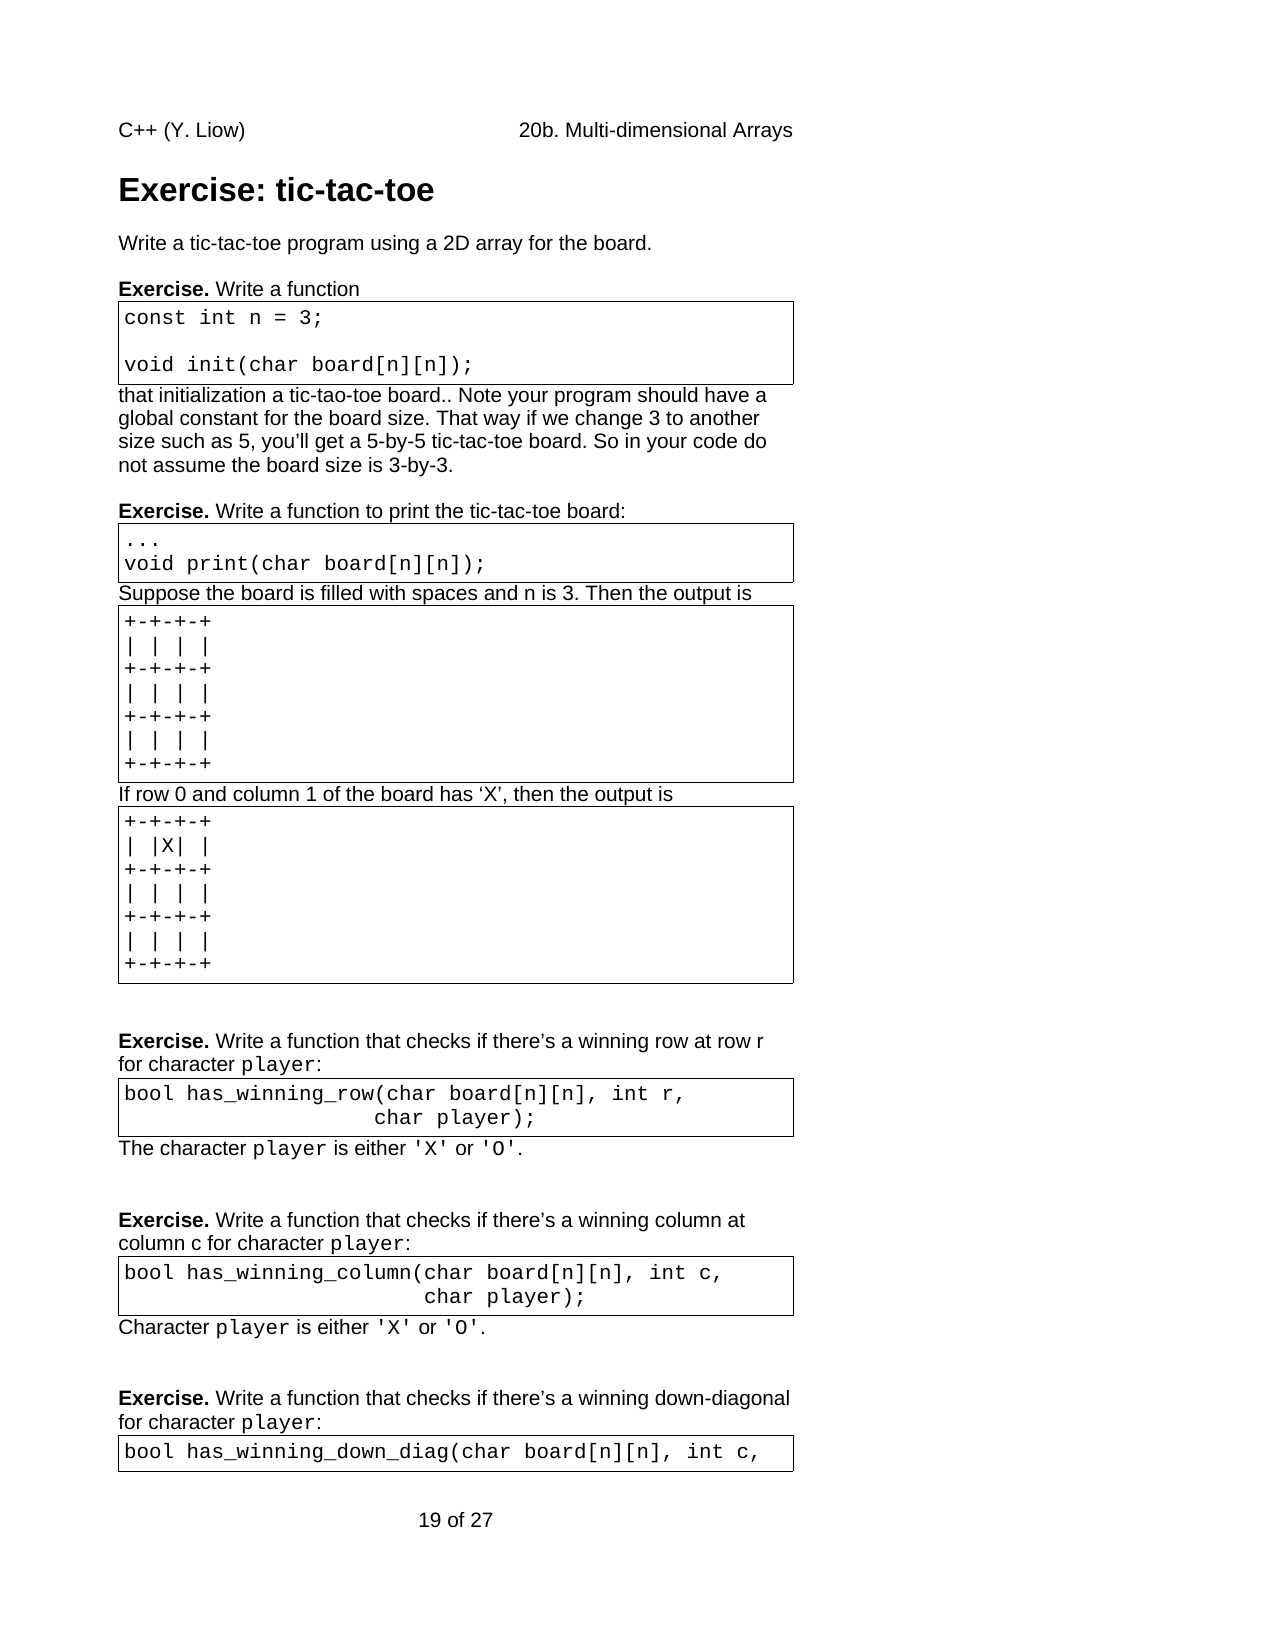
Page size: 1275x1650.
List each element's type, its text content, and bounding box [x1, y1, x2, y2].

text Exercise. Write a function to print the tic-tac-toe board: [118, 500, 793, 523]
table_header bool has_winning_down_diag(char board[n][n], int c, [119, 1436, 793, 1471]
text The character player is either 'X' or 'O'. [118, 1137, 793, 1162]
text Exercise. Write a function that checks if there’s a winning column at column c for character player: [118, 1208, 793, 1256]
table_header bool has_winning_row(char board[n][n], int r, char player); [119, 1079, 793, 1136]
table_header ... void print(char board[n][n]); [119, 524, 793, 582]
text that initialization a tic-tao-toe board.. Note your program should have a global constant for the board size. That way if we change 3 to another size such as 5, you’ll get a 5-by-5 tic-tac-toe board. So in your code do not assume the board size is 3-by-3. [118, 385, 793, 477]
table_header +-+-+-+ | |X| | +-+-+-+ | | | | +-+-+-+ | | | | +-+-+-+ [119, 807, 793, 983]
text If row 0 and column 1 of the board has ‘X’, then the output is [118, 783, 793, 806]
text Exercise. Write a function that checks if there’s a winning down-diagonal for character player: [118, 1387, 793, 1435]
table_header bool has_winning_column(char board[n][n], int c, char player); [119, 1257, 793, 1315]
text Exercise. Write a function [118, 278, 793, 301]
text Write a tic-tac-toe program using a 2D array for the board. [118, 231, 793, 254]
text Exercise. Write a function that checks if there’s a winning row at row r for character player: [118, 1029, 793, 1078]
table_header +-+-+-+ | | | | +-+-+-+ | | | | +-+-+-+ | | | | +-+-+-+ [119, 606, 793, 782]
text Exercise: tic-tac-toe [118, 171, 793, 208]
table_header const int n = 3; void init(char board[n][n]); [119, 302, 793, 383]
text Character player is either 'X' or 'O'. [118, 1316, 793, 1341]
text Suppose the board is filled with spaces and n is 3. Then the output is [118, 583, 793, 605]
